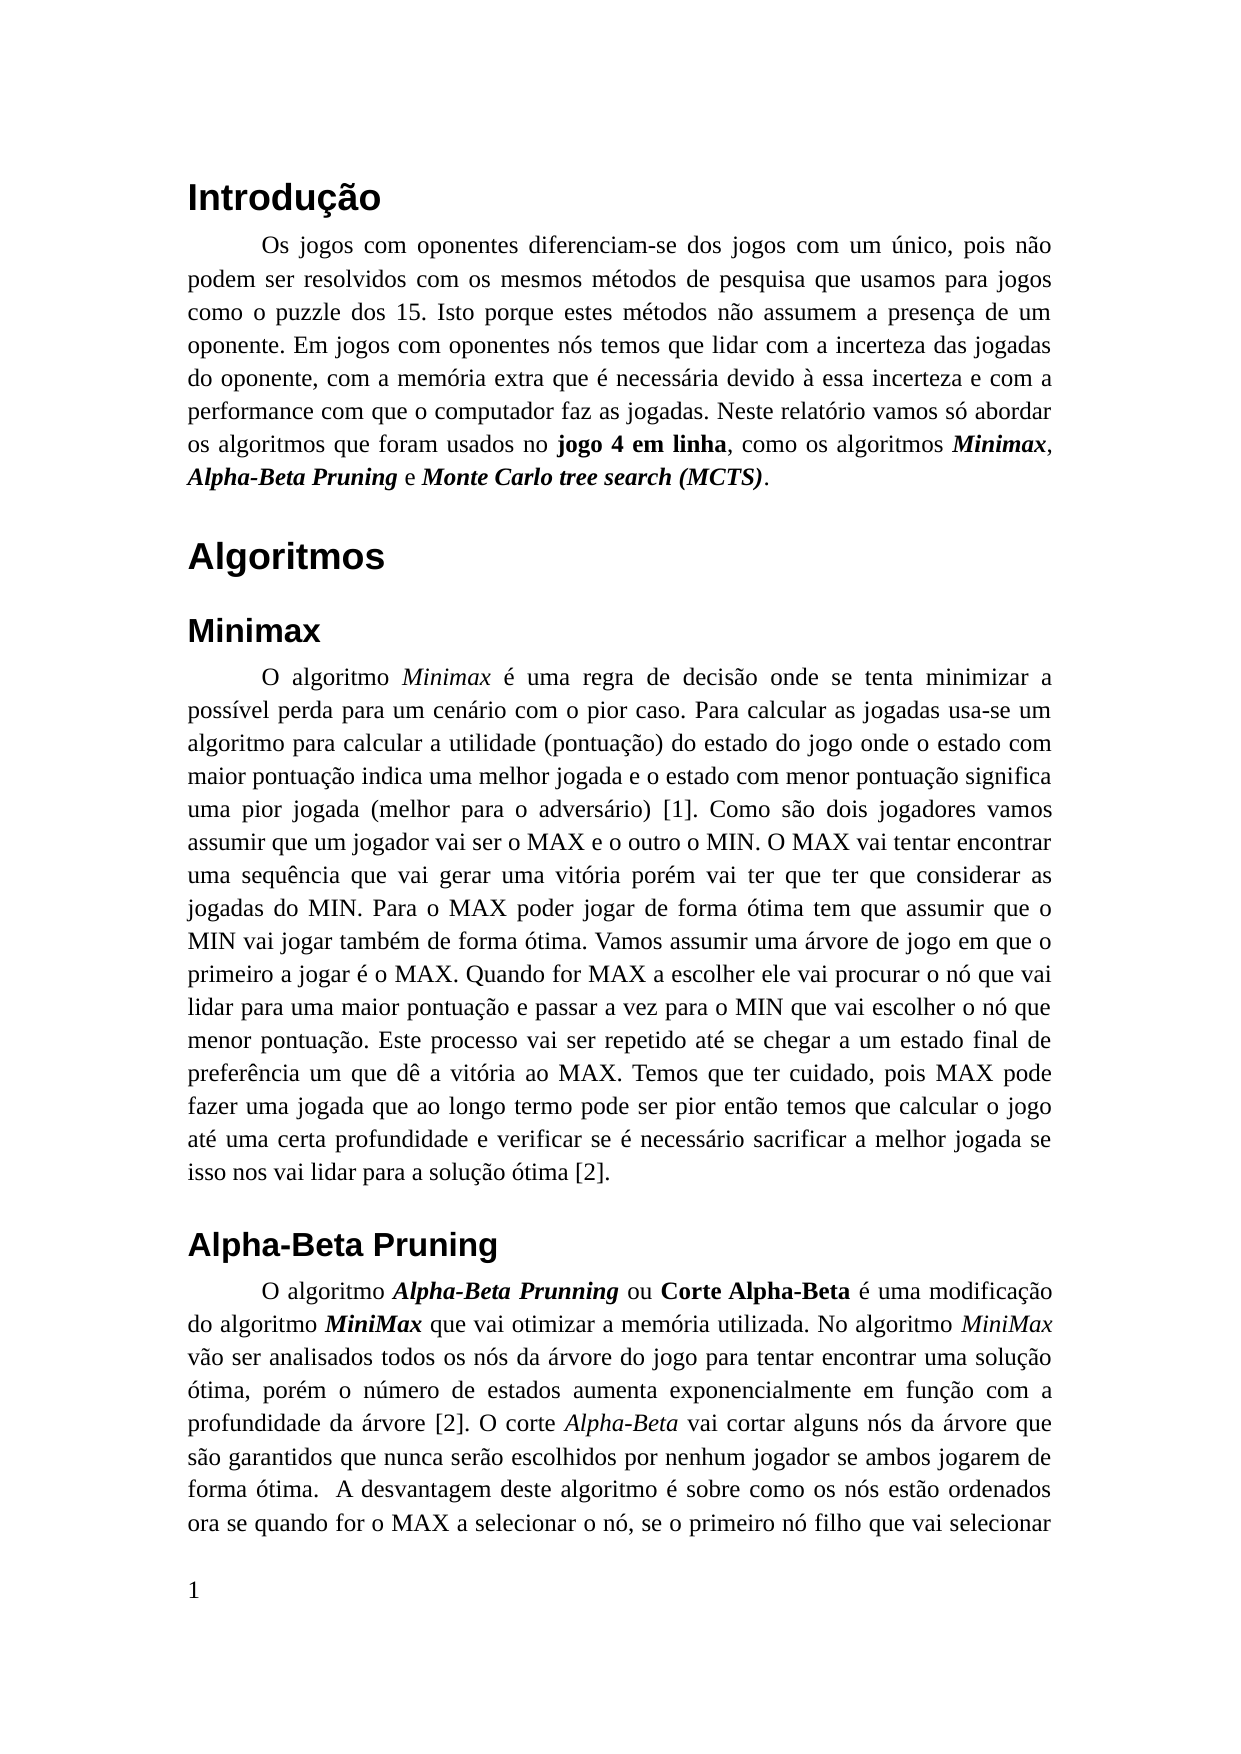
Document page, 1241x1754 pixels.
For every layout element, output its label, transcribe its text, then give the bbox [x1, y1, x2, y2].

subtitle Introdução [187, 175, 1053, 218]
text Os jogos com oponentes diferenciam-se dos jogos com um único, pois não podem ser resolvidos com os mesmos métodos de pesquisa que usamos para jogos como o puzzle dos 15. Isto porque estes métodos não assumem a presença de um oponente. Em jogos com oponentes nós temos que lidar com a incerteza das jogadas do oponente, com a memória extra que é necessária devido à essa incerteza e com a performance com que o computador faz as jogadas. Neste relatório vamos só abordar os algoritmos que foram usados no jogo 4 em linha, como os algoritmos Minimax, Alpha-Beta Pruning e Monte Carlo tree search (MCTS). [187, 231, 1053, 491]
subtitle Minimax [187, 611, 1053, 649]
text O algoritmo Alpha-Beta Prunning ou Corte Alpha-Beta é uma modificação do algoritmo MiniMax que vai otimizar a memória utilizada. No algoritmo MiniMax vão ser analisados todos os nós da árvore do jogo para tentar encontrar uma solução ótima, porém o número de estados aumenta exponencialmente em função com a profundidade da árvore [2]. O corte Alpha-Beta vai cortar alguns nós da árvore que são garantidos que nunca serão escolhidos por nenhum jogador se ambos jogarem de forma ótima. A desvantagem deste algoritmo é sobre como os nós estão ordenados ora se quando for o MAX a selecionar o nó, se o primeiro nó filho que vai selecionar [187, 1276, 1053, 1536]
text O algoritmo Minimax é uma regra de decisão onde se tenta minimizar a possível perda para um cenário com o pior caso. Para calcular as jogadas usa-se um algoritmo para calcular a utilidade (pontuação) do estado do jogo onde o estado com maior pontuação indica uma melhor jogada e o estado com menor pontuação significa uma pior jogada (melhor para o adversário) [1]. Como são dois jogadores vamos assumir que um jogador vai ser o MAX e o outro o MIN. O MAX vai tentar encontrar uma sequência que vai gerar uma vitória porém vai ter que ter que considerar as jogadas do MIN. Para o MAX poder jogar de forma ótima tem que assumir que o MIN vai jogar também de forma ótima. Vamos assumir uma árvore de jogo em que o primeiro a jogar é o MAX. Quando for MAX a escolher ele vai procurar o nó que vai lidar para uma maior pontuação e passar a vez para o MIN que vai escolher o nó que menor pontuação. Este processo vai ser repetido até se chegar a um estado final de preferência um que dê a vitória ao MAX. Temos que ter cuidado, pois MAX pode fazer uma jogada que ao longo termo pode ser pior então temos que calcular o jogo até uma certa profundidade e verificar se é necessário sacrificar a melhor jogada se isso nos vai lidar para a solução ótima [2]. [187, 662, 1053, 1186]
subtitle Algoritmos [187, 534, 1053, 577]
subtitle Alpha-Beta Pruning [187, 1226, 1053, 1264]
